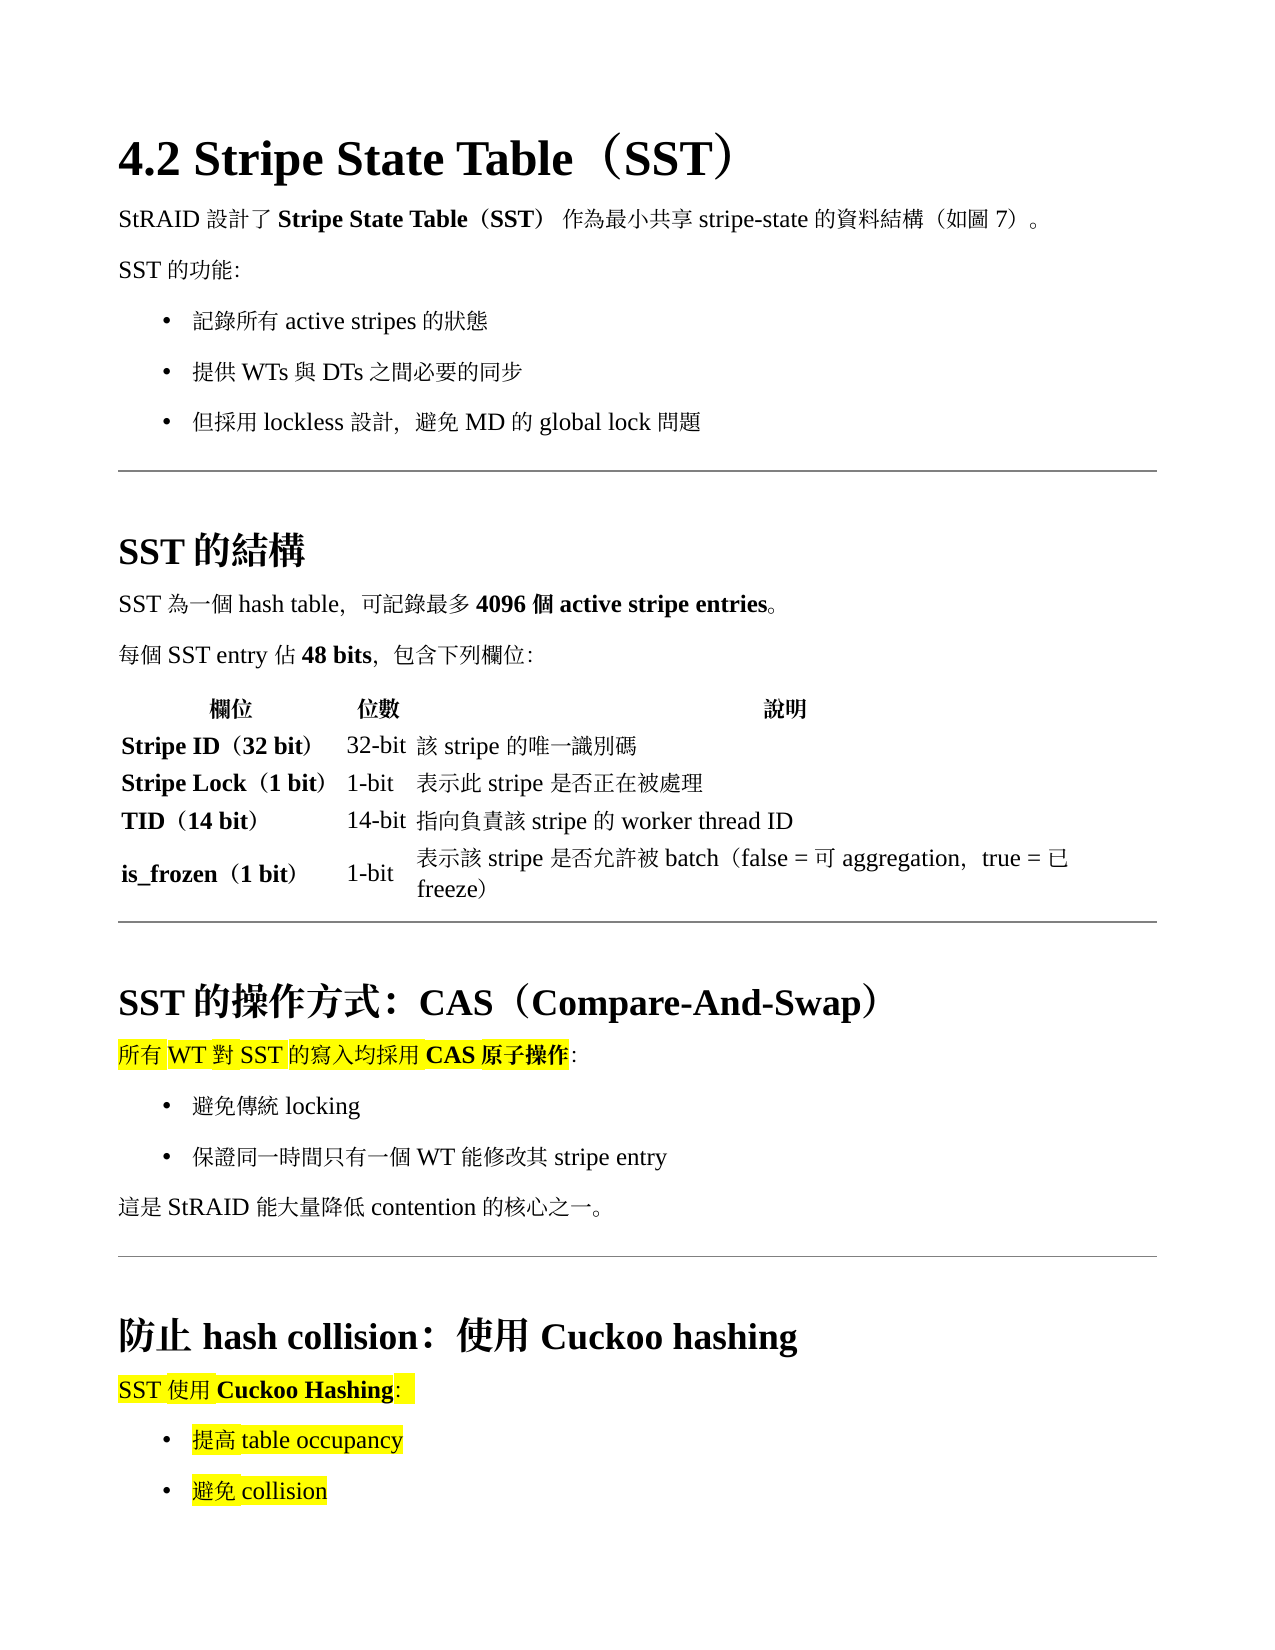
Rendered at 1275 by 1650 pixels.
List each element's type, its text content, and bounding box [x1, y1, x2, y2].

table_cell Stripe ID（32 bit） [118, 726, 343, 764]
text 每個 SST entry 佔 48 bits，包含下列欄位： [118, 638, 1157, 670]
text SST 的功能： [118, 253, 1157, 285]
text StRAID 設計了 Stripe State Table（SST） 作為最小共享 stripe-state 的資料結構（如圖 7）。 [118, 202, 1157, 234]
list 保證同一時間只有一個 WT 能修改其 stripe entry [162, 1140, 1157, 1171]
text SST 使用 Cuckoo Hashing： [118, 1373, 1157, 1404]
table_header 位數 [344, 689, 414, 726]
list 但採用 lockless 設計，避免 MD 的 global lock 問題 [162, 405, 1157, 437]
table_cell Stripe Lock（1 bit） [118, 764, 343, 801]
table_cell 該 stripe 的唯一識別碼 [414, 726, 1157, 764]
table_cell 表示此 stripe 是否正在被處理 [414, 764, 1157, 801]
table_cell TID（14 bit） [118, 801, 343, 838]
list 避免傳統 locking [162, 1089, 1157, 1121]
table_header 欄位 [118, 689, 343, 726]
text 這是 StRAID 能大量降低 contention 的核心之一。 [118, 1191, 1157, 1222]
list 記錄所有 active stripes 的狀態 [162, 304, 1157, 335]
list 避免 collision [162, 1474, 1157, 1506]
table_cell 1-bit [344, 838, 414, 907]
table_cell 指向負責該 stripe 的 worker thread ID [414, 801, 1157, 838]
table_cell 14-bit [344, 801, 414, 838]
table_cell 1-bit [344, 764, 414, 801]
text SST 為一個 hash table，可記錄最多 4096 個 active stripe entries。 [118, 588, 1157, 619]
table_header 說明 [414, 689, 1157, 726]
table_cell 32-bit [344, 726, 414, 764]
list 提高 table occupancy [162, 1423, 1157, 1455]
subtitle SST 的結構 [118, 521, 1157, 575]
subtitle 4.2 Stripe State Table（SST） [118, 118, 1157, 190]
subtitle SST 的操作方式：CAS（Compare-And-Swap） [118, 972, 1157, 1026]
text 所有 WT 對 SST 的寫入均採用 CAS 原子操作： [118, 1038, 1157, 1070]
table_cell is_frozen（1 bit） [118, 838, 343, 907]
table_cell 表示該 stripe 是否允許被 batch（false = 可 aggregation，true = 已 freeze） [414, 838, 1157, 907]
list 提供 WTs 與 DTs 之間必要的同步 [162, 355, 1157, 386]
subtitle 防止 hash collision：使用 Cuckoo hashing [118, 1306, 1157, 1360]
